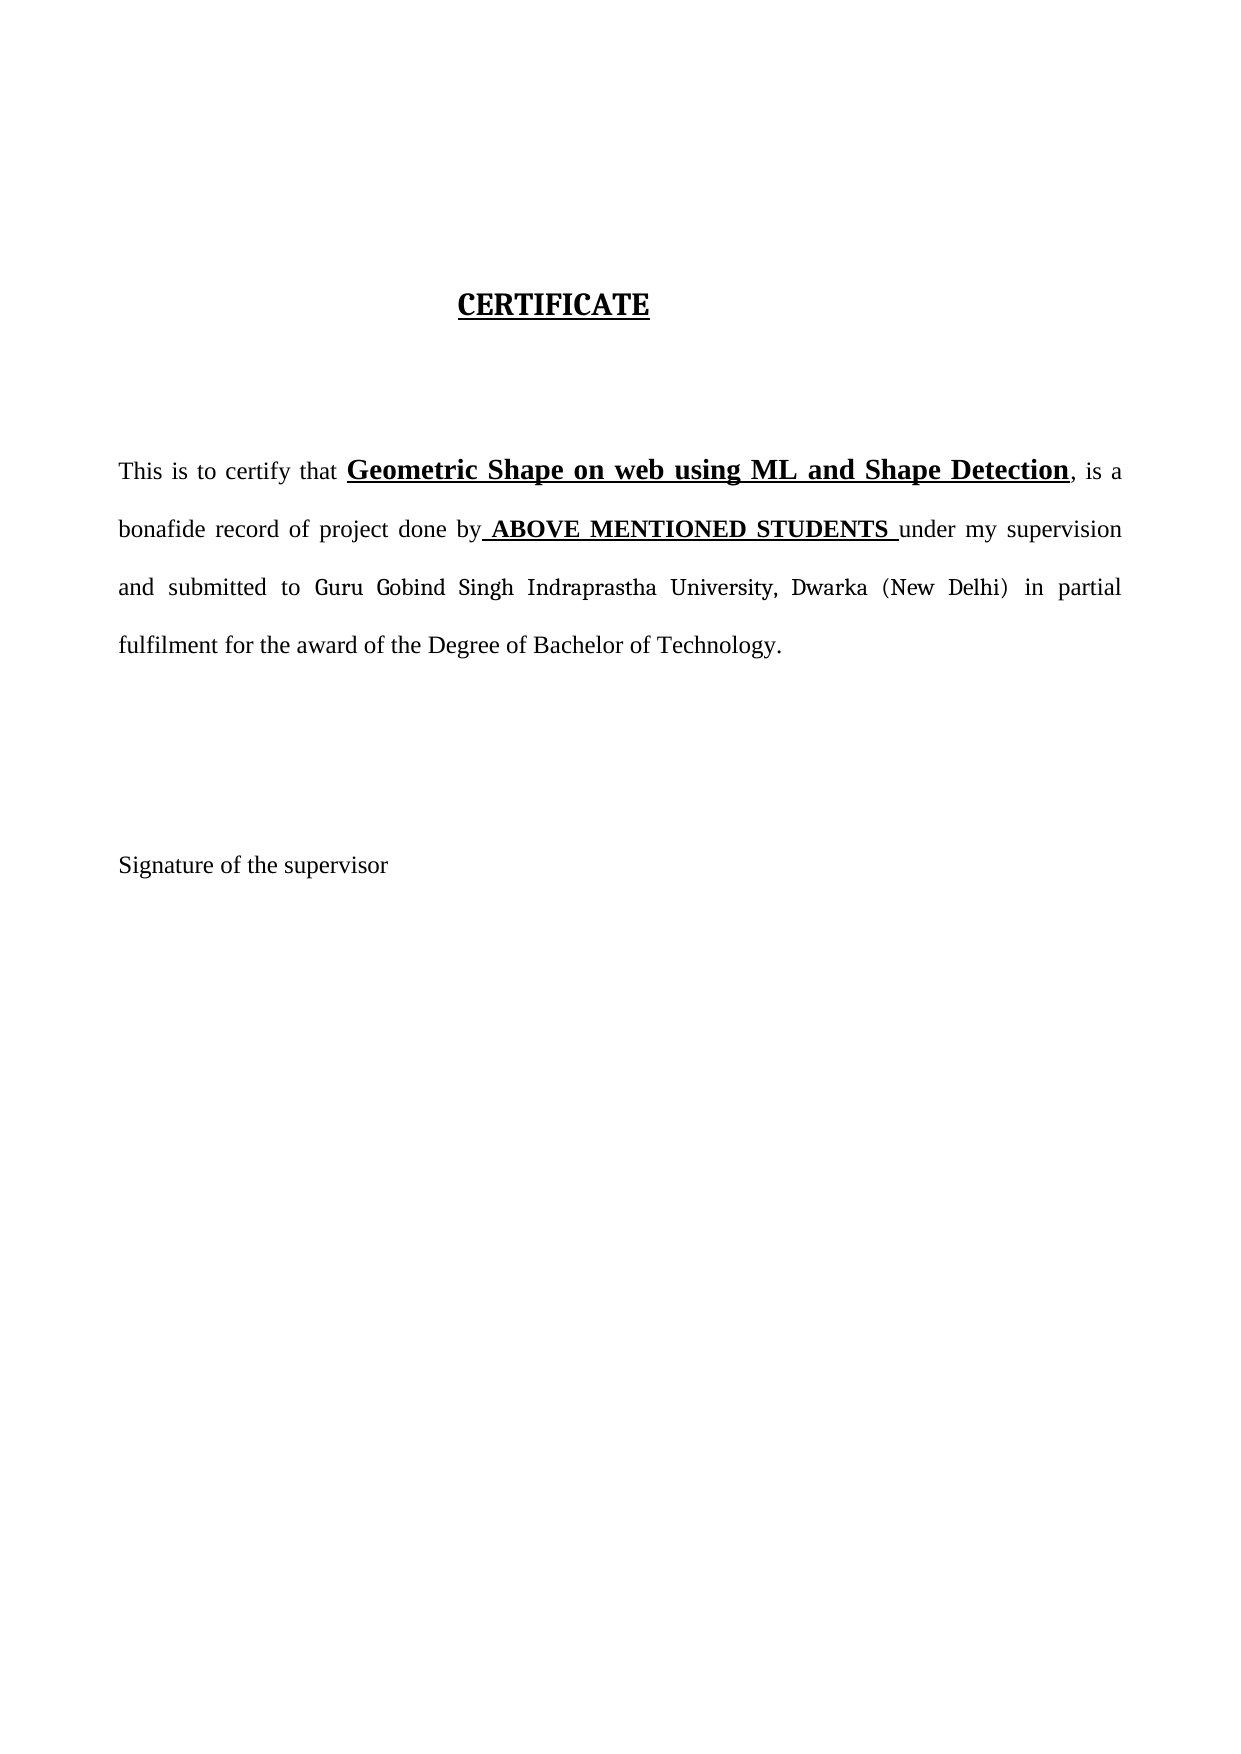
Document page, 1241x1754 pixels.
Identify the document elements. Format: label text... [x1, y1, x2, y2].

text This is to certify that Geometric Shape on web using ML and Shape Detection, is a bonafide record of project done by ABOVE MENTIONED STUDENTS under my supervision and submitted to Guru Gobind Singh Indraprastha University, Dwarka (New Delhi) in partial fulfilment for the award of the Degree of Bachelor of Technology. [118, 452, 1122, 659]
text Signature of the supervisor [118, 850, 1122, 878]
text CERTIFICATE [451, 286, 1122, 323]
